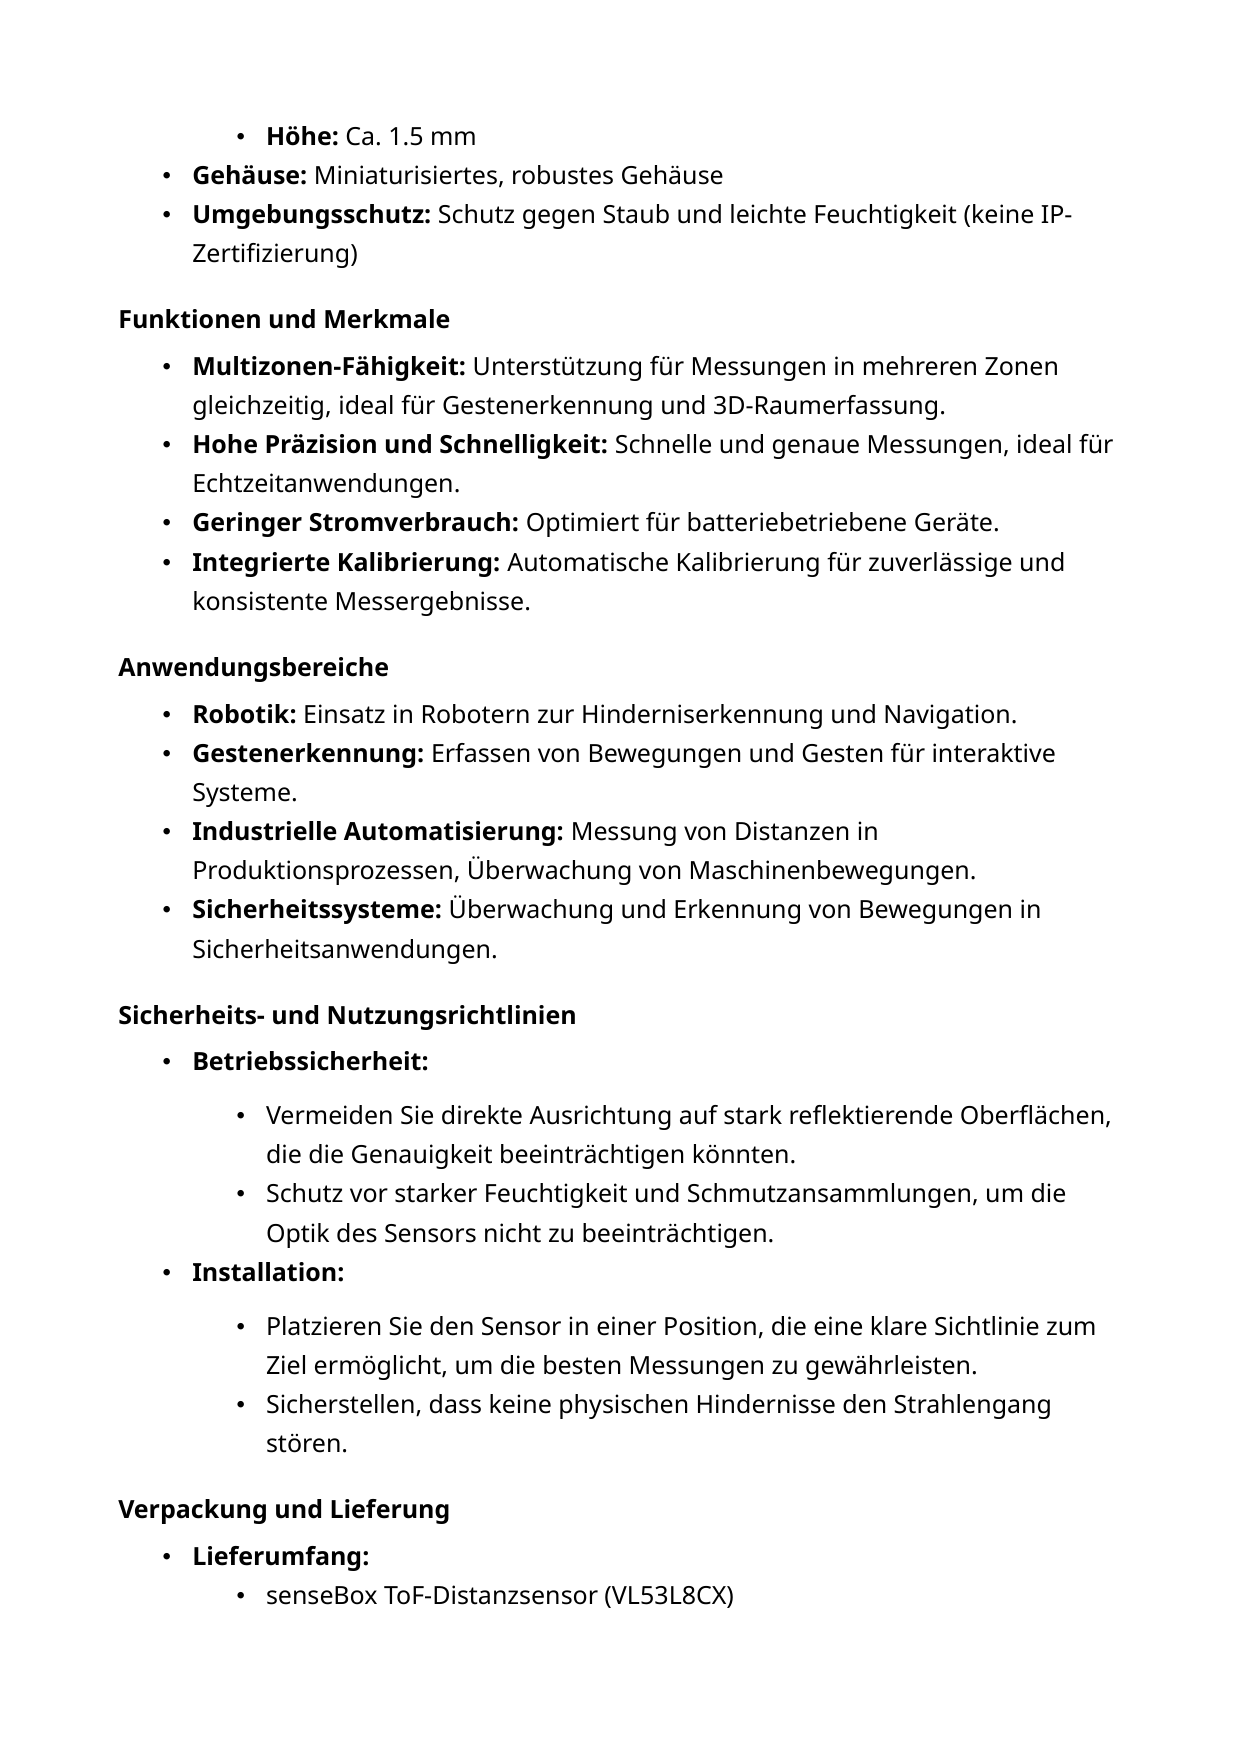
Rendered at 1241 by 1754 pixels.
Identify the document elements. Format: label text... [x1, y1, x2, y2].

subtitle Sicherheits- und Nutzungsrichtlinien [118, 997, 1122, 1032]
list Umgebungsschutz: Schutz gegen Staub und leichte Feuchtigkeit (keine IP-Zertifizierung) [162, 196, 1122, 270]
subtitle Verpackung und Lieferung [118, 1492, 1122, 1526]
list Sicherheitssysteme: Überwachung und Erkennung von Bewegungen in Sicherheitsanwendungen. [162, 892, 1122, 965]
list Geringer Stromverbrauch: Optimiert für batteriebetriebene Geräte. [162, 505, 1122, 539]
subtitle Funktionen und Merkmale [118, 302, 1122, 336]
list Lieferumfang: [162, 1538, 1122, 1573]
list Hohe Präzision und Schnelligkeit: Schnelle und genaue Messungen, ideal für Echtzeitanwendungen. [162, 427, 1122, 500]
list Höhe: Ca. 1.5 mm [236, 118, 1122, 152]
list senseBox ToF-Distanzsensor (VL53L8CX) [236, 1578, 1122, 1612]
list Multizonen-Fähigkeit: Unterstützung für Messungen in mehreren Zonen gleichzeitig, ideal für Gestenerkennung und 3D-Raumerfassung. [162, 348, 1122, 422]
list Gehäuse: Miniaturisiertes, robustes Gehäuse [162, 157, 1122, 191]
list Gestenerkennung: Erfassen von Bewegungen und Gesten für interaktive Systeme. [162, 735, 1122, 809]
list Platzieren Sie den Sensor in einer Position, die eine klare Sichtlinie zum Ziel ermöglicht, um die besten Messungen zu gewährleisten. [236, 1308, 1122, 1381]
list Betriebssicherheit: [162, 1044, 1122, 1078]
list Robotik: Einsatz in Robotern zur Hinderniserkennung und Navigation. [162, 696, 1122, 730]
list Schutz vor starker Feuchtigkeit und Schmutzansammlungen, um die Optik des Sensors nicht zu beeinträchtigen. [236, 1176, 1122, 1249]
list Vermeiden Sie direkte Ausrichtung auf stark reflektierende Oberflächen, die die Genauigkeit beeinträchtigen könnten. [236, 1098, 1122, 1171]
list Sicherstellen, dass keine physischen Hindernisse den Strahlengang stören. [236, 1387, 1122, 1460]
list Industrielle Automatisierung: Messung von Distanzen in Produktionsprozessen, Überwachung von Maschinenbewegungen. [162, 814, 1122, 887]
list Integrierte Kalibrierung: Automatische Kalibrierung für zuverlässige und konsistente Messergebnisse. [162, 544, 1122, 617]
subtitle Anwendungsbereiche [118, 650, 1122, 684]
list Installation: [162, 1254, 1122, 1288]
